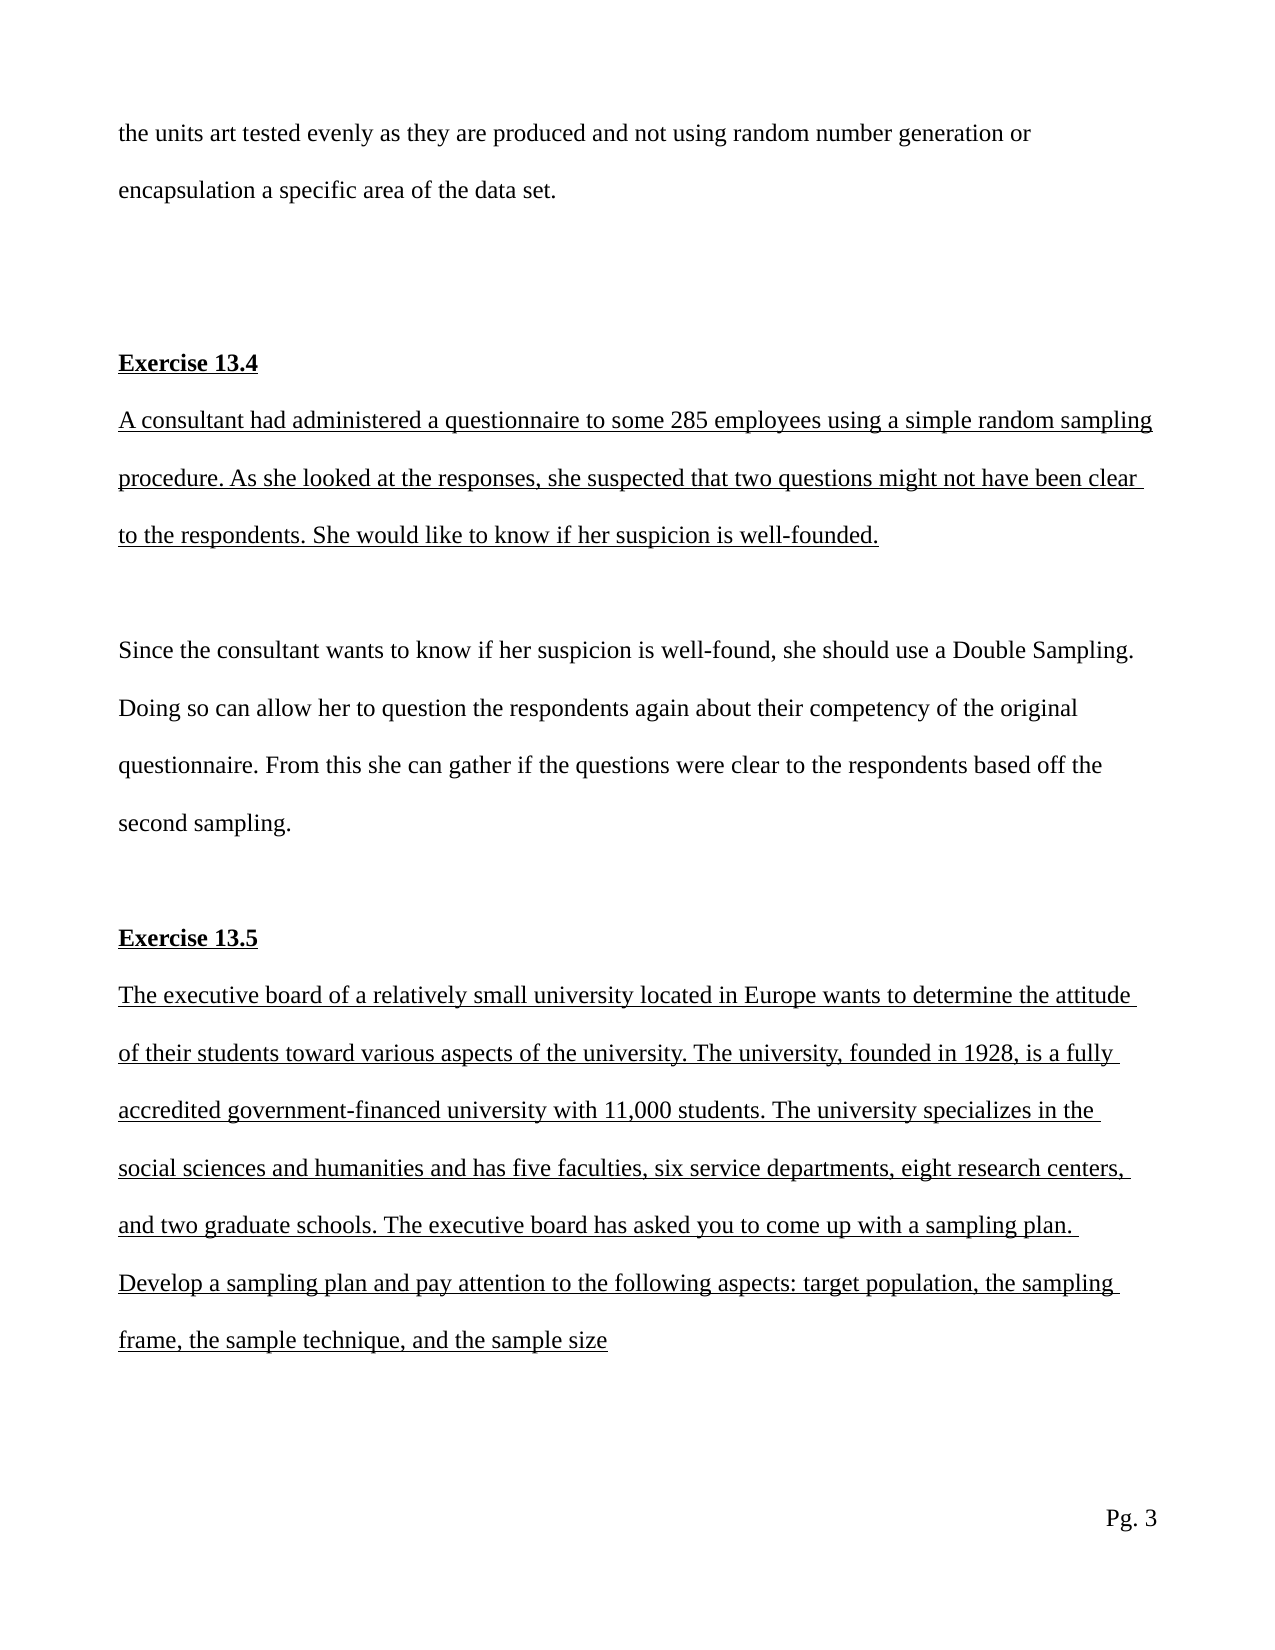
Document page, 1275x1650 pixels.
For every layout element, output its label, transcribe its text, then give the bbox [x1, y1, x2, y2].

text Exercise 13.4 [118, 348, 1157, 377]
text A consultant had administered a questionnaire to some 285 employees using a simple random sampling procedure. As she looked at the responses, she suspected that two questions might not have been clear to the respondents. She would like to know if her suspicion is well-founded. [118, 406, 1157, 549]
text Since the consultant wants to know if her suspicion is well-found, she should use a Double Sampling. Doing so can allow her to question the respondents again about their competency of the original questionnaire. From this she can gather if the questions were clear to the respondents based off the second sampling. [118, 636, 1157, 837]
text Exercise 13.5 [118, 923, 1157, 952]
text The executive board of a relatively small university located in Europe wants to determine the attitude of their students toward various aspects of the university. The university, founded in 1928, is a fully accredited government-financed university with 11,000 students. The university specializes in the social sciences and humanities and has five faculties, six service departments, eight research centers, and two graduate schools. The executive board has asked you to come up with a sampling plan. Develop a sampling plan and pay attention to the following aspects: target population, the sampling frame, the sample technique, and the sample size [118, 981, 1157, 1354]
text the units art tested evenly as they are produced and not using random number generation or encapsulation a specific area of the data set. [118, 118, 1157, 204]
